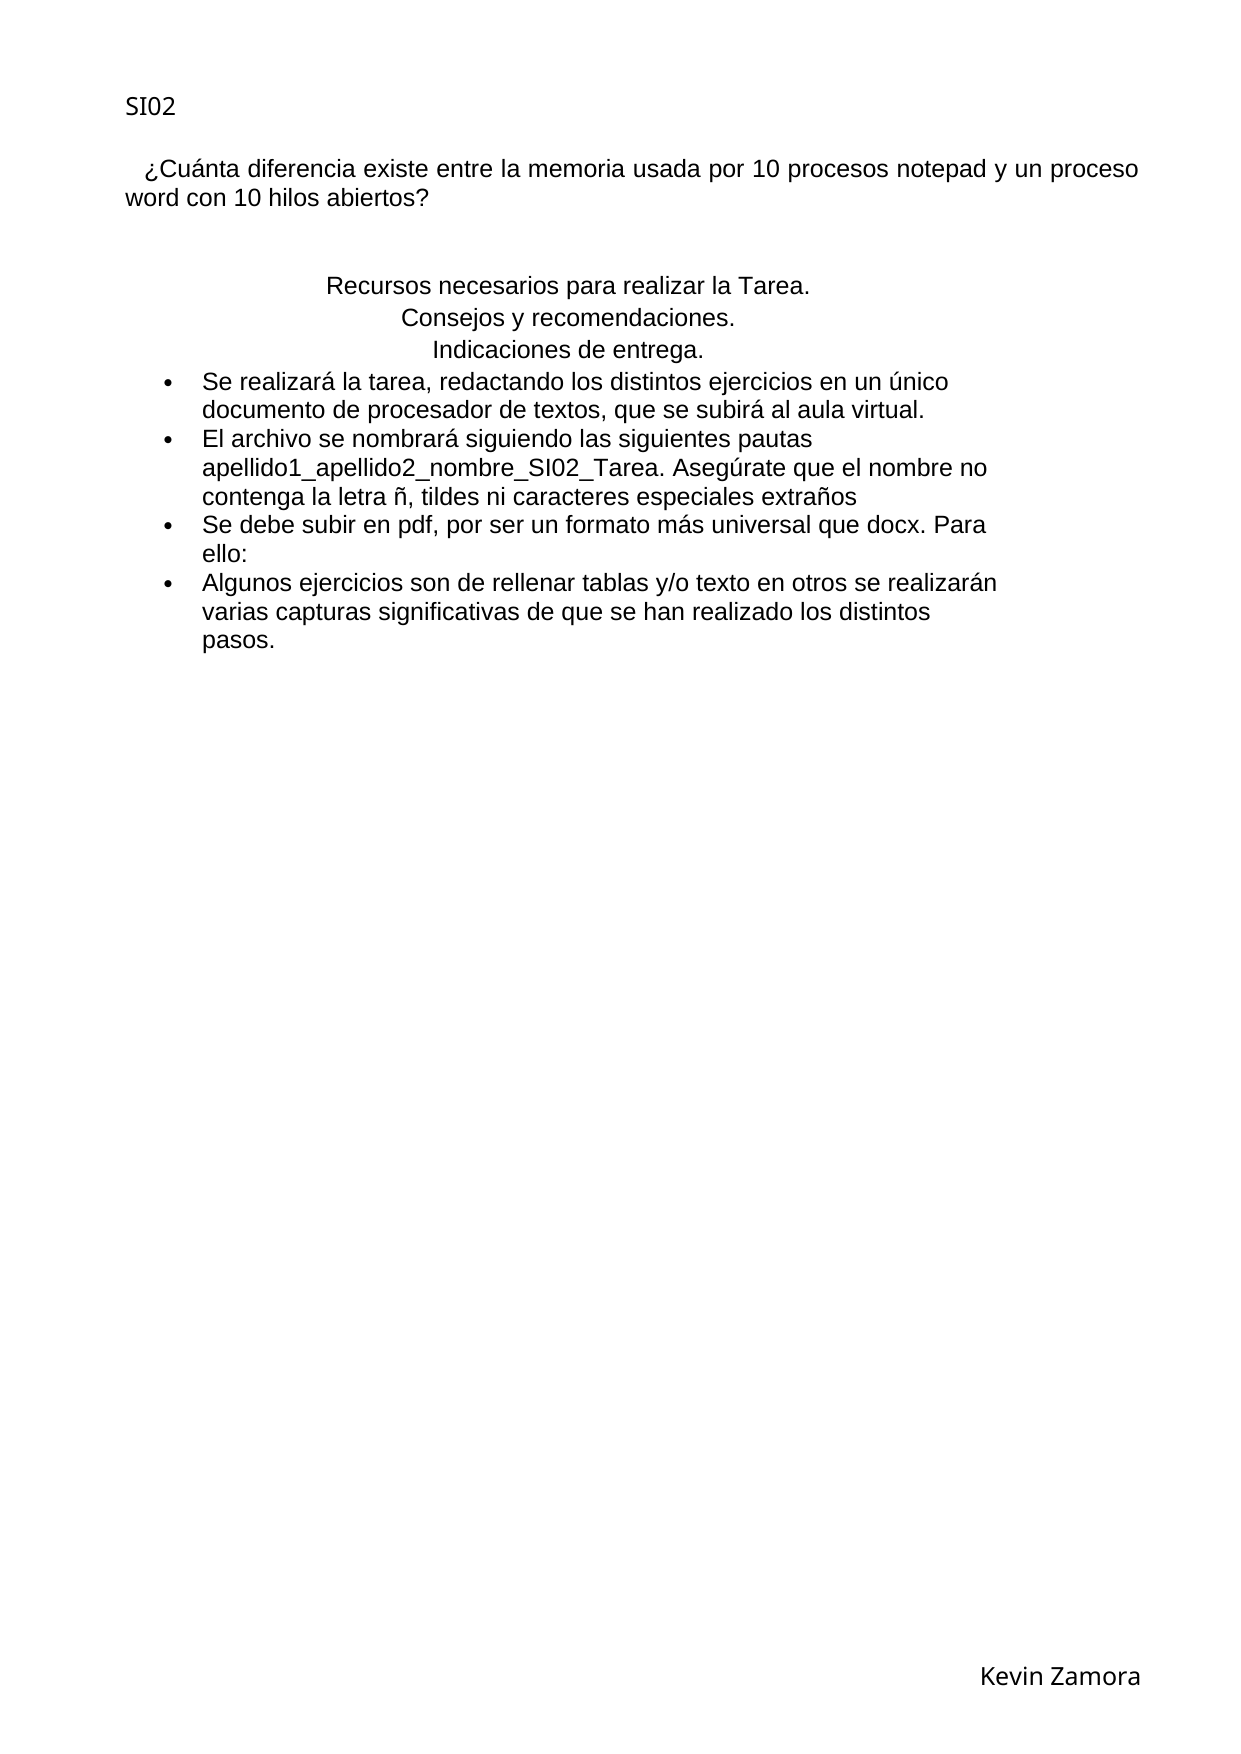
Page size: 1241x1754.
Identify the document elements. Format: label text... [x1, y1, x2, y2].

table_cell Se realizará la tarea, redactando los distintos ejercicios en un único documento de procesador de textos, que se subirá al aula virtual. El archivo se nombrará siguiendo las siguientes pautas apellido1_apellido2_nombre_SI02_Tarea. Asegúrate que el nombre no contenga la letra ñ, tildes ni caracteres especiales extraños Se debe subir en pdf, por ser un formato más universal que docx. Para ello: Algunos ejercicios son de rellenar tablas y/o texto en otros se realizarán varias capturas significativas de que se han realizado los distintos pasos. [125, 365, 1011, 685]
table_cell Consejos y recomendaciones. [125, 301, 1011, 333]
table_header Recursos necesarios para realizar la Tarea. [125, 269, 1011, 301]
table_cell Indicaciones de entrega. [125, 333, 1011, 365]
text ¿Cuánta diferencia existe entre la memoria usada por 10 procesos notepad y un proceso word con 10 hilos abiertos? [125, 154, 1141, 212]
